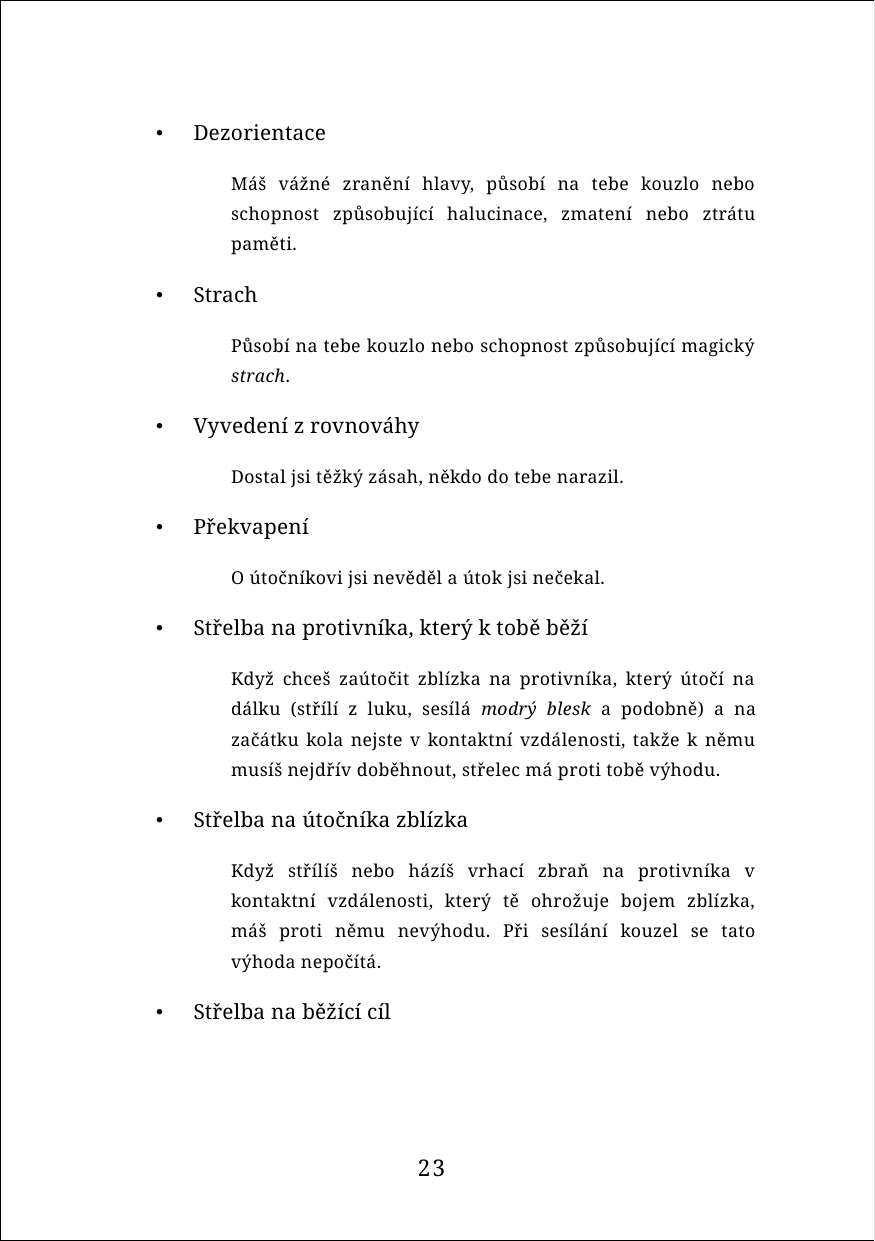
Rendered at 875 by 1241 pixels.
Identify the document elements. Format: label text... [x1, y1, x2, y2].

list Dezorientace [156, 118, 756, 147]
list Střelba na útočníka zblízka [156, 805, 756, 834]
list Vyvedení z rovnováhy [156, 411, 756, 439]
list O útočníkovi jsi nevěděl a útok jsi nečekal. [193, 566, 756, 590]
list Střelba na běžící cíl [156, 997, 756, 1025]
list Střelba na protivníka, který k tobě běží [156, 613, 756, 642]
list Když chceš zaútočit zblízka na protivníka, který útočí na dálku (střílí z luku, sesílá modrý blesk a podobně) a na začátku kola nejste v kontaktní vzdálenosti, takže k němu musíš nejdřív doběhnout, střelec má proti tobě výhodu. [193, 667, 756, 781]
list Působí na tebe kouzlo nebo schopnost způsobující magický strach. [193, 333, 756, 387]
list Strach [156, 280, 756, 308]
list Máš vážné zranění hlavy, působí na tebe kouzlo nebo schopnost způsobující halucinace, zmatení nebo ztrátu paměti. [193, 171, 756, 256]
list Když střílíš nebo házíš vrhací zbraň na protivníka v kontaktní vzdálenosti, který tě ohrožuje bojem zblízka, máš proti němu nevýhodu. Při sesílání kouzel se tato výhoda nepočítá. [193, 858, 756, 973]
list Překvapení [156, 512, 756, 541]
list Dostal jsi těžký zásah, někdo do tebe narazil. [193, 464, 756, 488]
